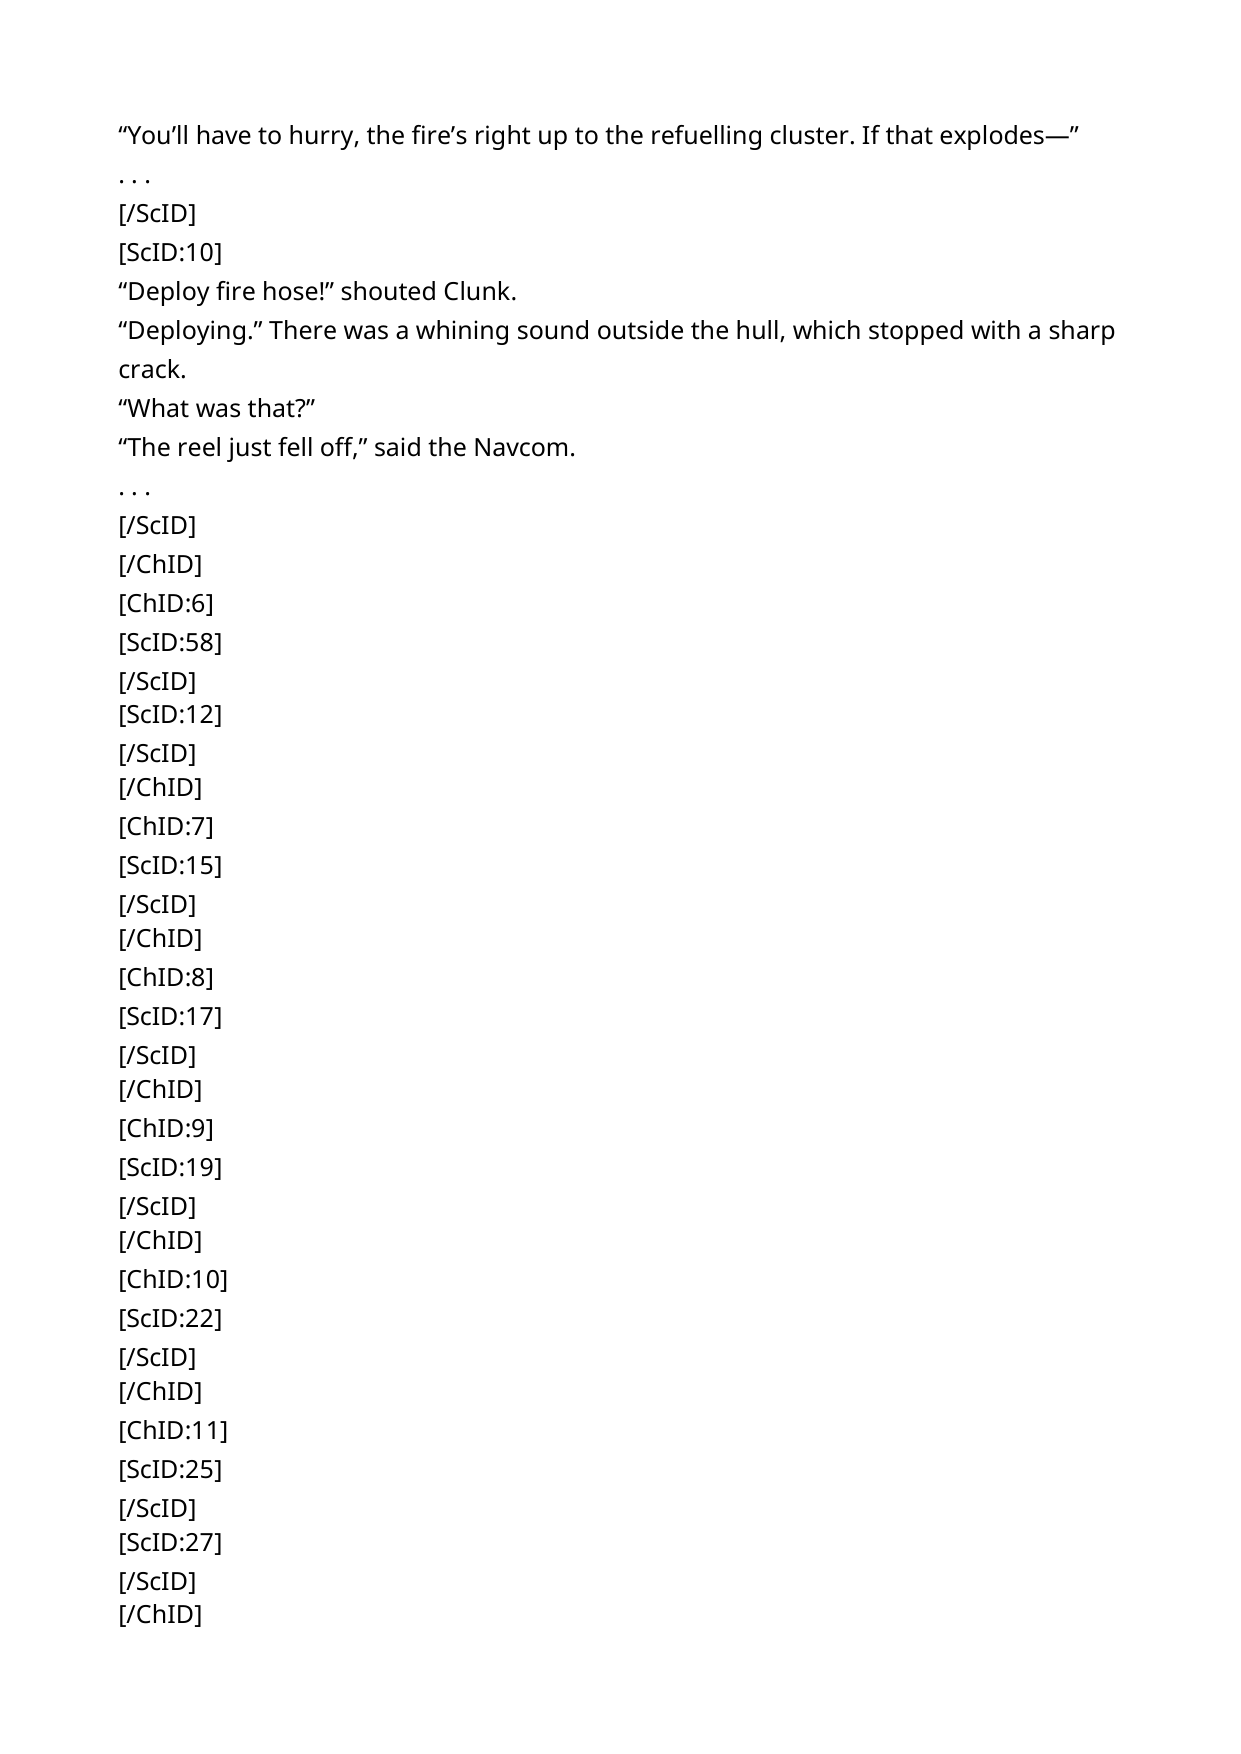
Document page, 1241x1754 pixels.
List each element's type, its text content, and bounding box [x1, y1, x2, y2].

text [/ScID] [118, 1038, 1122, 1072]
text [ScID:12] [118, 697, 1122, 731]
text “Deploy fire hose!” shouted Clunk. [118, 274, 1122, 308]
text [/ScID] [118, 1491, 1122, 1524]
text [ScID:58] [118, 624, 1122, 658]
text [ScID:10] [118, 235, 1122, 269]
text [ChID:7] [118, 809, 1122, 843]
text [ScID:27] [118, 1524, 1122, 1558]
text [/ChID] [118, 1597, 1122, 1631]
text [ChID:8] [118, 960, 1122, 994]
text [/ScID] [118, 736, 1122, 770]
text “You’ll have to hurry, the fire’s right up to the refuelling cluster. If that explodes—” [118, 118, 1122, 152]
text [/ScID] [118, 1340, 1122, 1374]
text [/ScID] [118, 1189, 1122, 1223]
text [/ScID] [118, 887, 1122, 921]
text [ChID:10] [118, 1262, 1122, 1296]
text “Deploying.” There was a whining sound outside the hull, which stopped with a sharp crack. [118, 313, 1122, 386]
text [/ScID] [118, 1563, 1122, 1597]
text [ScID:22] [118, 1301, 1122, 1335]
text [ScID:19] [118, 1150, 1122, 1184]
text [/ScID] [118, 196, 1122, 230]
text [/ChID] [118, 770, 1122, 804]
text [/ChID] [118, 1223, 1122, 1257]
text [ScID:25] [118, 1452, 1122, 1486]
text [ScID:15] [118, 848, 1122, 882]
text . . . [118, 157, 1122, 191]
text [ChID:6] [118, 586, 1122, 619]
text [/ScID] [118, 663, 1122, 697]
text [/ChID] [118, 1374, 1122, 1408]
text [ChID:11] [118, 1413, 1122, 1447]
text [/ChID] [118, 1072, 1122, 1106]
text [/ChID] [118, 547, 1122, 581]
text [/ChID] [118, 921, 1122, 955]
text “What was that?” [118, 391, 1122, 425]
text [ChID:9] [118, 1111, 1122, 1145]
text [/ScID] [118, 508, 1122, 542]
text [ScID:17] [118, 999, 1122, 1033]
text . . . [118, 469, 1122, 503]
text “The reel just fell off,” said the Navcom. [118, 430, 1122, 464]
